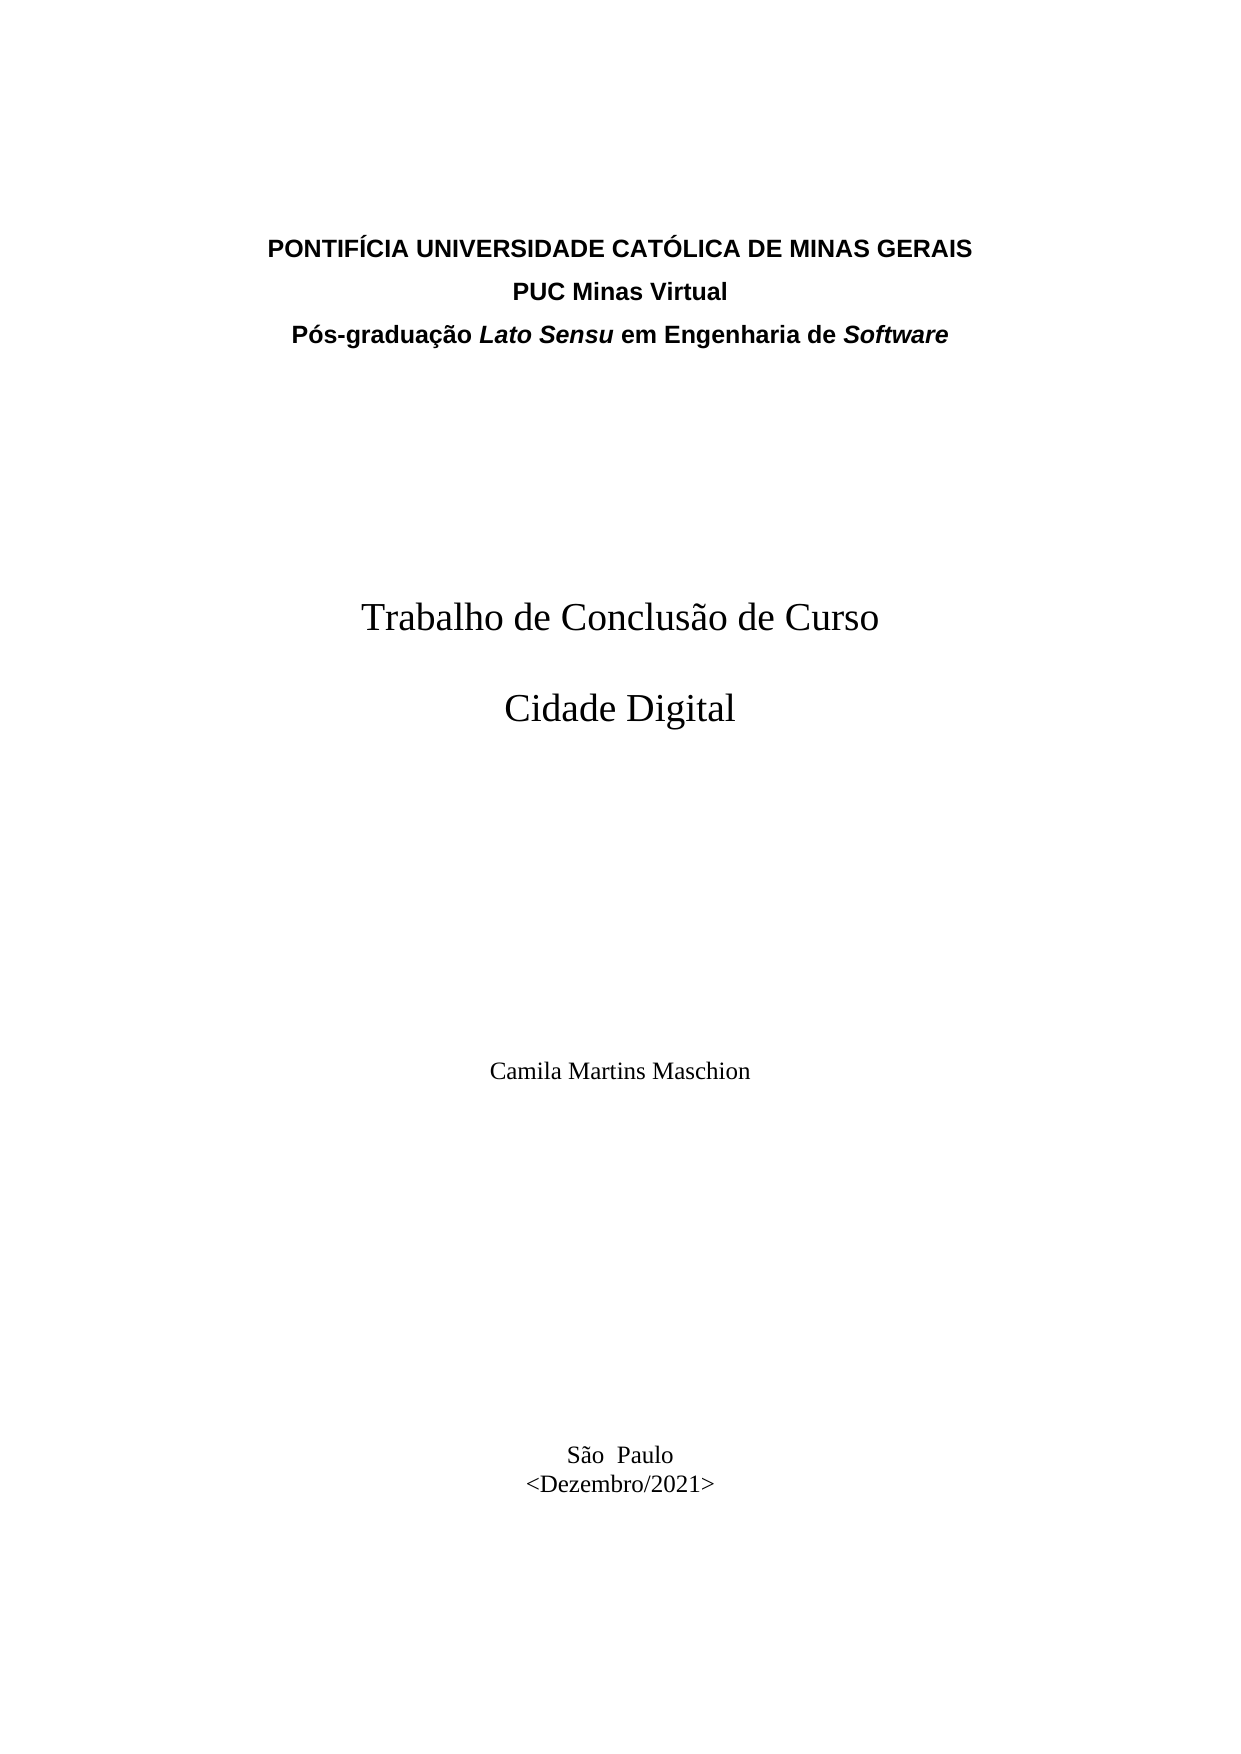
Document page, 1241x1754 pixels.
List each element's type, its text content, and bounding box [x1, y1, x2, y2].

text Trabalho de Conclusão de Curso [187, 594, 1053, 639]
text São Paulo [187, 1440, 1053, 1469]
text PUC Minas Virtual [187, 277, 1053, 306]
text <Dezembro/2021> [187, 1469, 1053, 1497]
text Cidade Digital [187, 685, 1053, 730]
text PONTIFÍCIA UNIVERSIDADE CATÓLICA DE MINAS GERAIS [187, 234, 1053, 263]
text Pós-graduação Lato Sensu em Engenharia de Software [187, 320, 1053, 385]
text Camila Martins Maschion [187, 1056, 1053, 1084]
